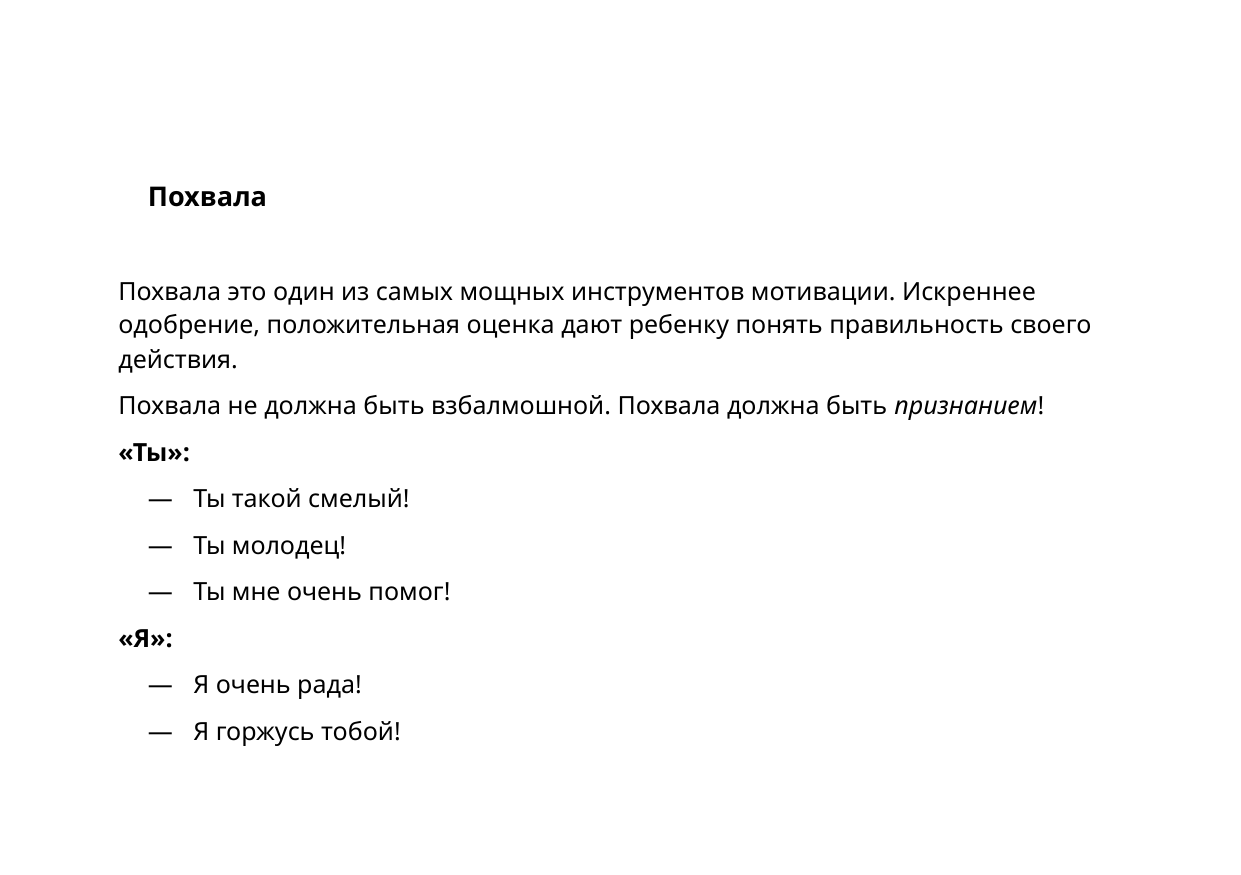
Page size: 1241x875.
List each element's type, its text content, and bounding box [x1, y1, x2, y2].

list Ты мне очень помог! [118, 574, 1122, 608]
text «Ты»: [118, 434, 1122, 468]
text Похвала не должна быть взбалмошной. Похвала должна быть признанием! [118, 388, 1122, 422]
list Ты молодец! [118, 527, 1122, 562]
list Ты такой смелый! [118, 481, 1122, 515]
text «Я»: [118, 621, 1122, 655]
list Я горжусь тобой! [118, 714, 1122, 748]
list Я очень рада! [118, 667, 1122, 701]
subtitle Похвала [118, 177, 1122, 214]
text Похвала это один из самых мощных инструментов мотивации. Искреннее одобрение, положительная оценка дают ребенку понять правильность своего действия. [118, 273, 1122, 375]
